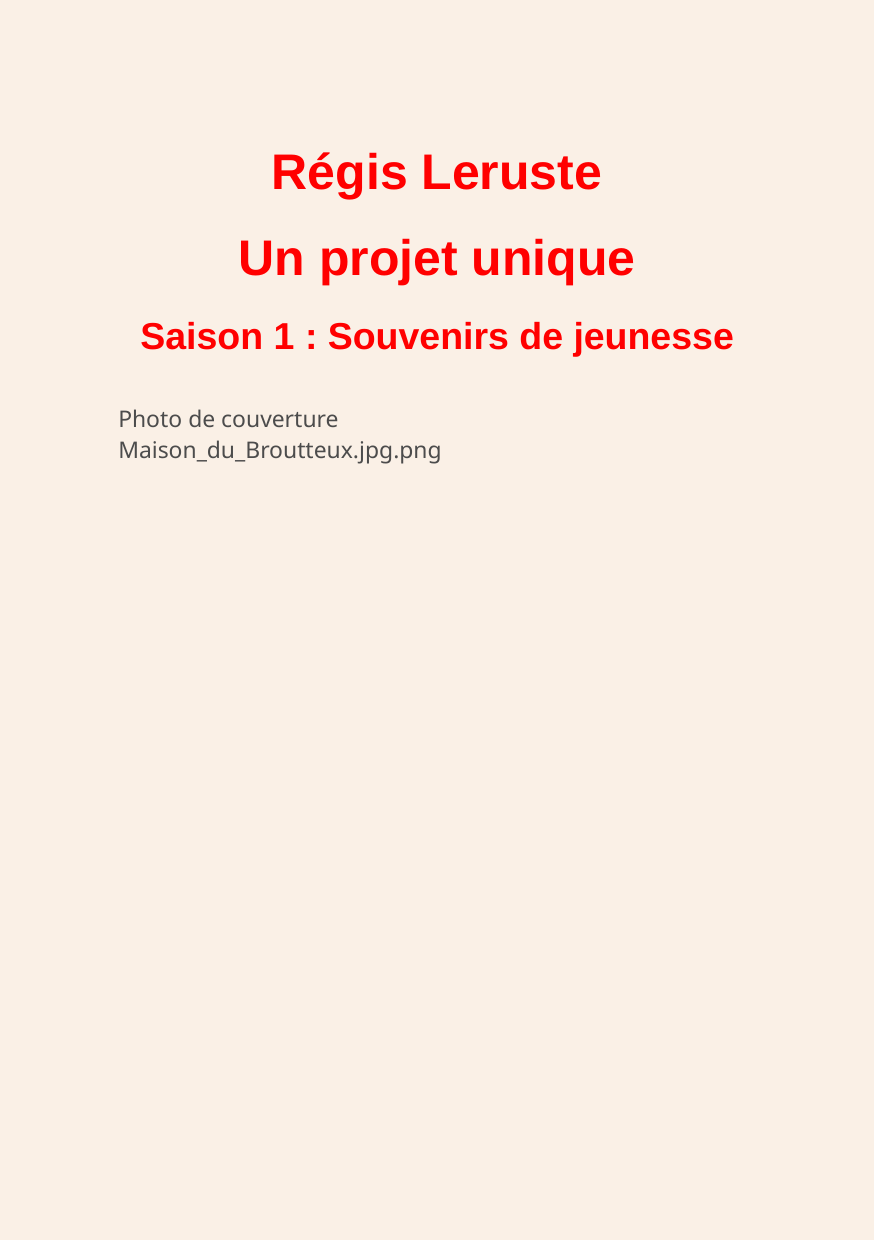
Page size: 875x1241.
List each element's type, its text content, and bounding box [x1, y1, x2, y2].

text Un projet unique [118, 228, 756, 286]
text Maison_du_Broutteux.jpg.png [118, 434, 756, 466]
text Saison 1 : Souvenirs de jeunesse [118, 314, 756, 358]
text Régis Leruste [118, 142, 756, 199]
text Photo de couverture [118, 403, 756, 434]
